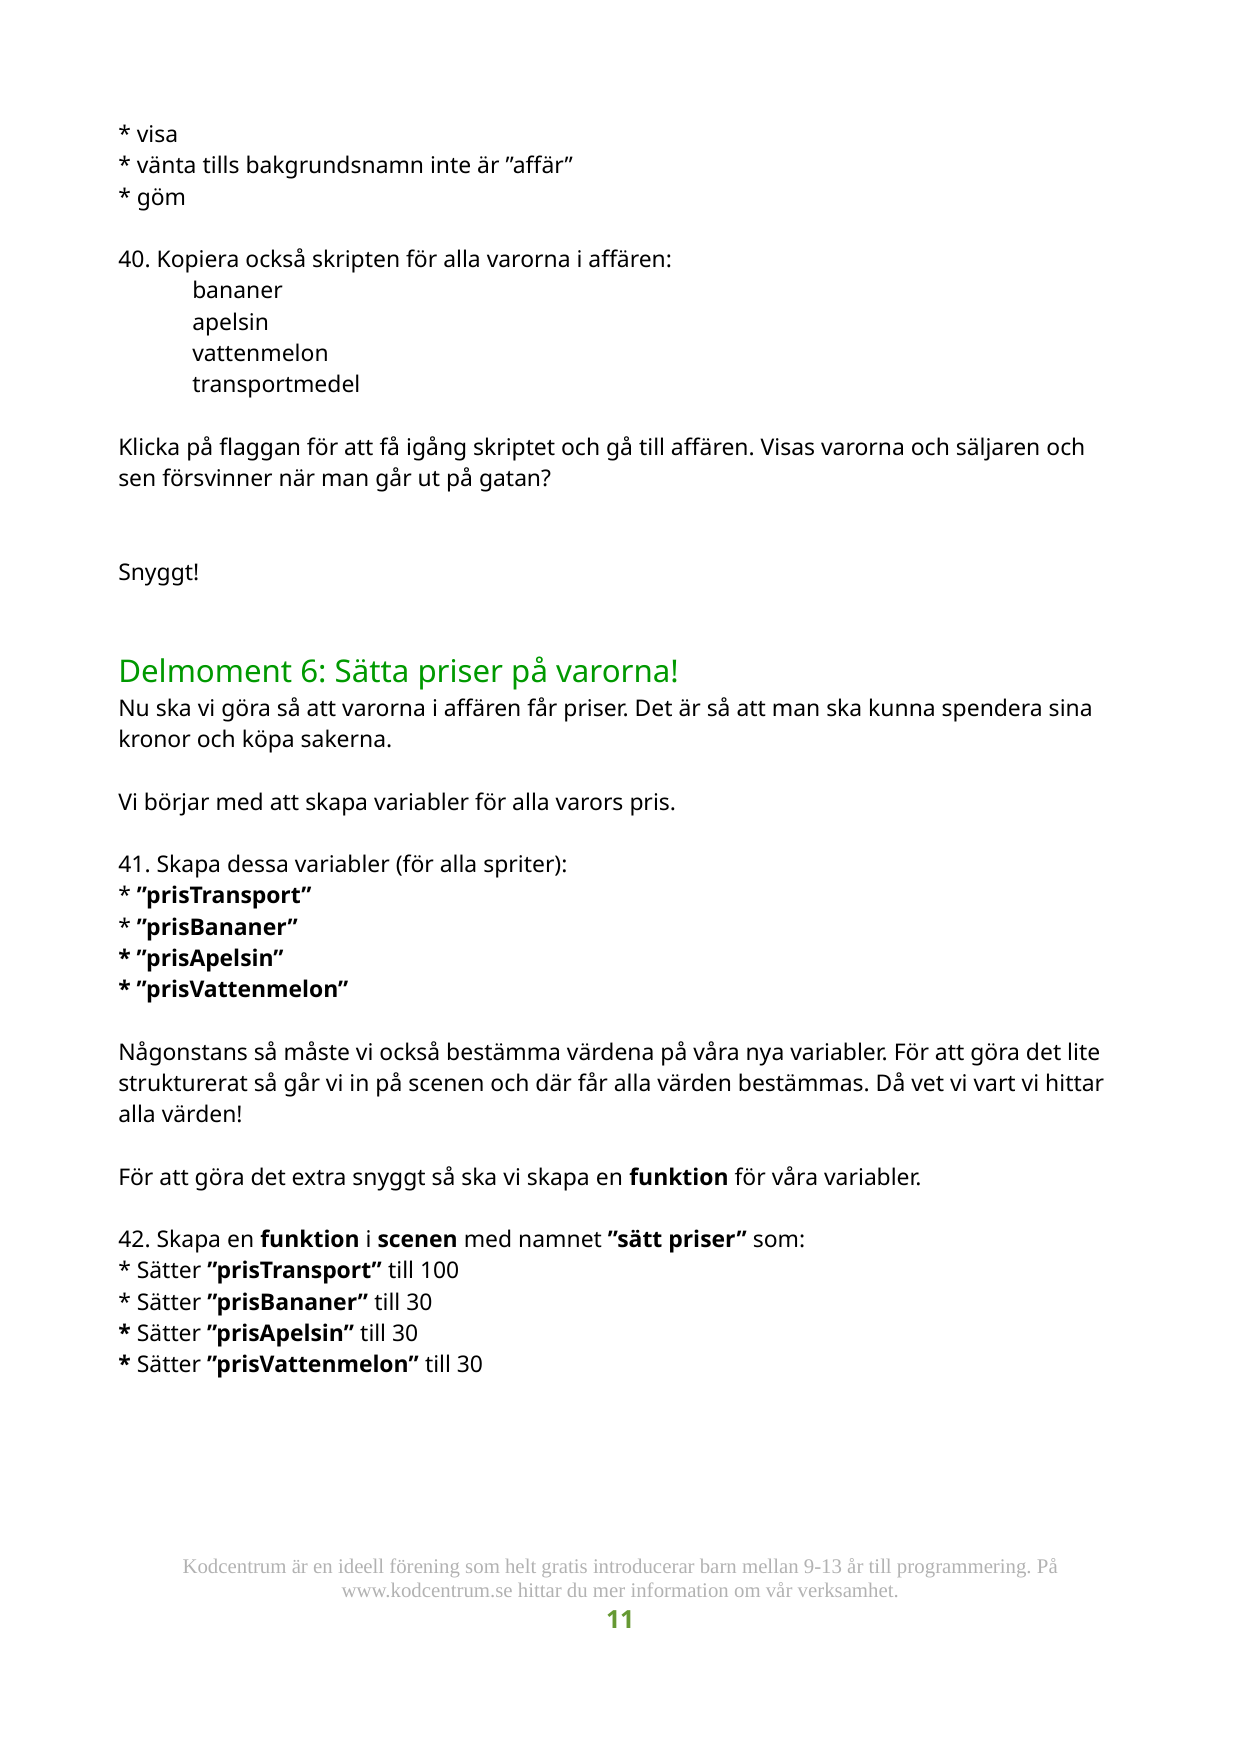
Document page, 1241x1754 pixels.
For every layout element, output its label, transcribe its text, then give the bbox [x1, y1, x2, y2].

text Delmoment 6: Sätta priser på varorna! [118, 649, 1122, 692]
text * visa [118, 118, 1122, 149]
text För att göra det extra snyggt så ska vi skapa en funktion för våra variabler. [118, 1161, 1122, 1192]
text Snyggt! [118, 556, 1122, 587]
text Någonstans så måste vi också bestämma värdena på våra nya variabler. För att göra det lite strukturerat så går vi in på scenen och där får alla värden bestämmas. Då vet vi vart vi hittar alla värden! [118, 1036, 1122, 1129]
text * Sätter ”prisVattenmelon” till 30 [118, 1348, 1122, 1379]
text * Sätter ”prisTransport” till 100 [118, 1254, 1122, 1286]
text * ”prisApelsin” [118, 942, 1122, 973]
text Nu ska vi göra så att varorna i affären får priser. Det är så att man ska kunna spendera sina kronor och köpa sakerna. [118, 692, 1122, 754]
text 40. Kopiera också skripten för alla varorna i affären: [118, 243, 1122, 274]
text * ”prisVattenmelon” [118, 973, 1122, 1004]
text Klicka på flaggan för att få igång skriptet och gå till affären. Visas varorna och säljaren och sen försvinner när man går ut på gatan? [118, 431, 1122, 493]
text 41. Skapa dessa variabler (för alla spriter): [118, 848, 1122, 879]
text vattenmelon [118, 337, 1122, 368]
text * Sätter ”prisApelsin” till 30 [118, 1317, 1122, 1348]
text transportmedel [118, 368, 1122, 399]
text bananer [118, 274, 1122, 306]
text * Sätter ”prisBananer” till 30 [118, 1286, 1122, 1317]
text * ”prisTransport” [118, 879, 1122, 911]
text * ”prisBananer” [118, 911, 1122, 942]
text * vänta tills bakgrundsnamn inte är ”affär” [118, 149, 1122, 181]
text 42. Skapa en funktion i scenen med namnet ”sätt priser” som: [118, 1223, 1122, 1254]
text Vi börjar med att skapa variabler för alla varors pris. [118, 786, 1122, 817]
text apelsin [118, 306, 1122, 337]
text * göm [118, 181, 1122, 212]
